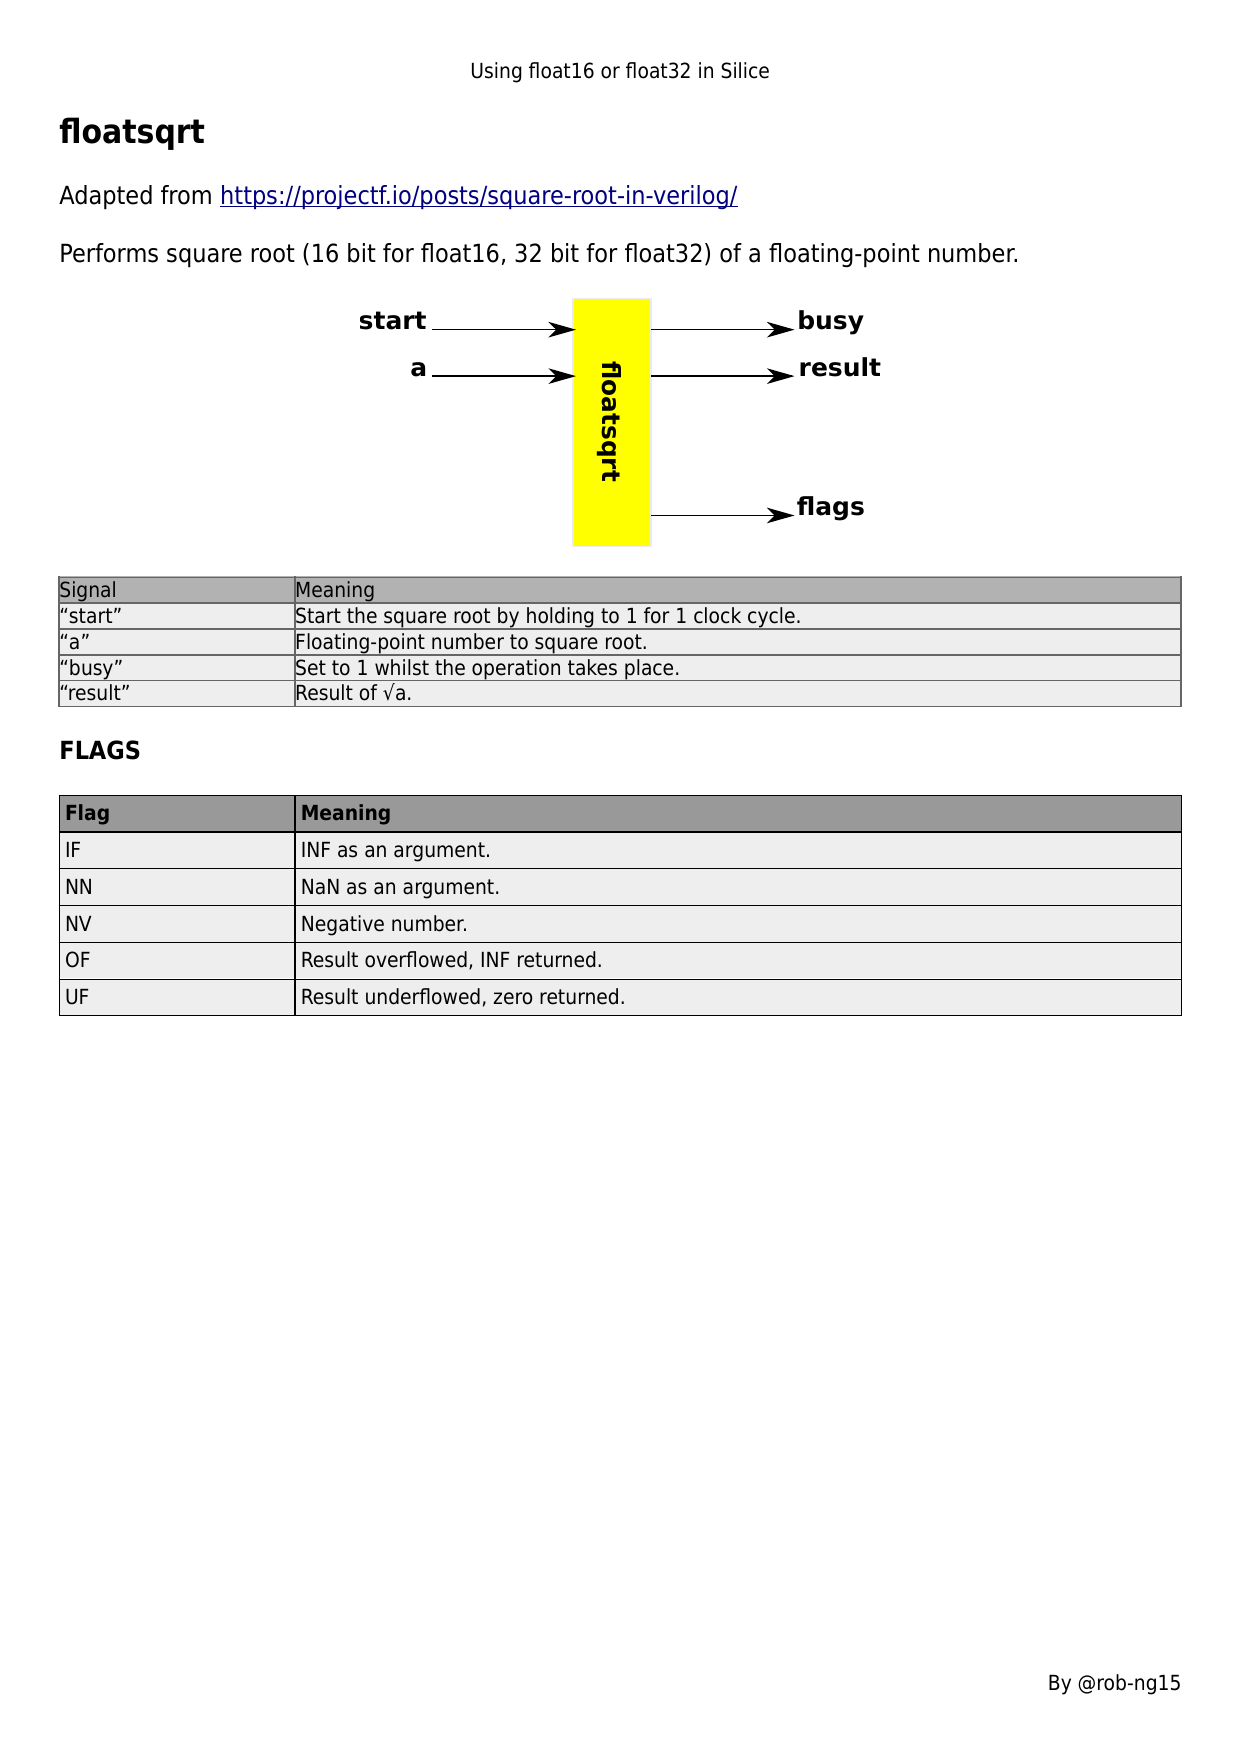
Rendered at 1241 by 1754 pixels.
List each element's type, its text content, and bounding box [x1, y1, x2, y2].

text FLAGS [59, 736, 1181, 766]
table_cell Start the square root by holding to 1 for 1 clock cycle. [296, 604, 1180, 628]
table_cell Result overflowed, INF returned. [296, 943, 1181, 978]
text Performs square root (16 bit for float16, 32 bit for float32) of a floating-point number. [59, 239, 1181, 268]
table_cell “result” [60, 681, 294, 706]
table_cell NaN as an argument. [296, 869, 1181, 905]
table_cell Set to 1 whilst the operation takes place. [296, 656, 1180, 680]
table_cell Result of √a. [296, 681, 1180, 706]
text Adapted from https://projectf.io/posts/square-root-in-verilog/ [59, 181, 1181, 210]
table_cell “a” [60, 630, 294, 654]
table_header Flag [60, 796, 294, 831]
table_cell UF [60, 980, 294, 1015]
table_cell Negative number. [296, 906, 1181, 942]
table_cell Result underflowed, zero returned. [296, 980, 1181, 1015]
table_cell “busy” [60, 656, 294, 680]
table_cell NV [60, 906, 294, 942]
table_cell “start” [60, 604, 294, 628]
table_header Signal [60, 578, 294, 602]
table_cell IF [60, 833, 294, 868]
table_cell NN [60, 869, 294, 905]
text floatsqrt [59, 113, 1181, 152]
table_cell OF [60, 943, 294, 978]
table_cell INF as an argument. [296, 833, 1181, 868]
table_header Meaning [296, 578, 1180, 602]
table_header Meaning [296, 796, 1181, 831]
table_cell Floating-point number to square root. [296, 630, 1180, 654]
